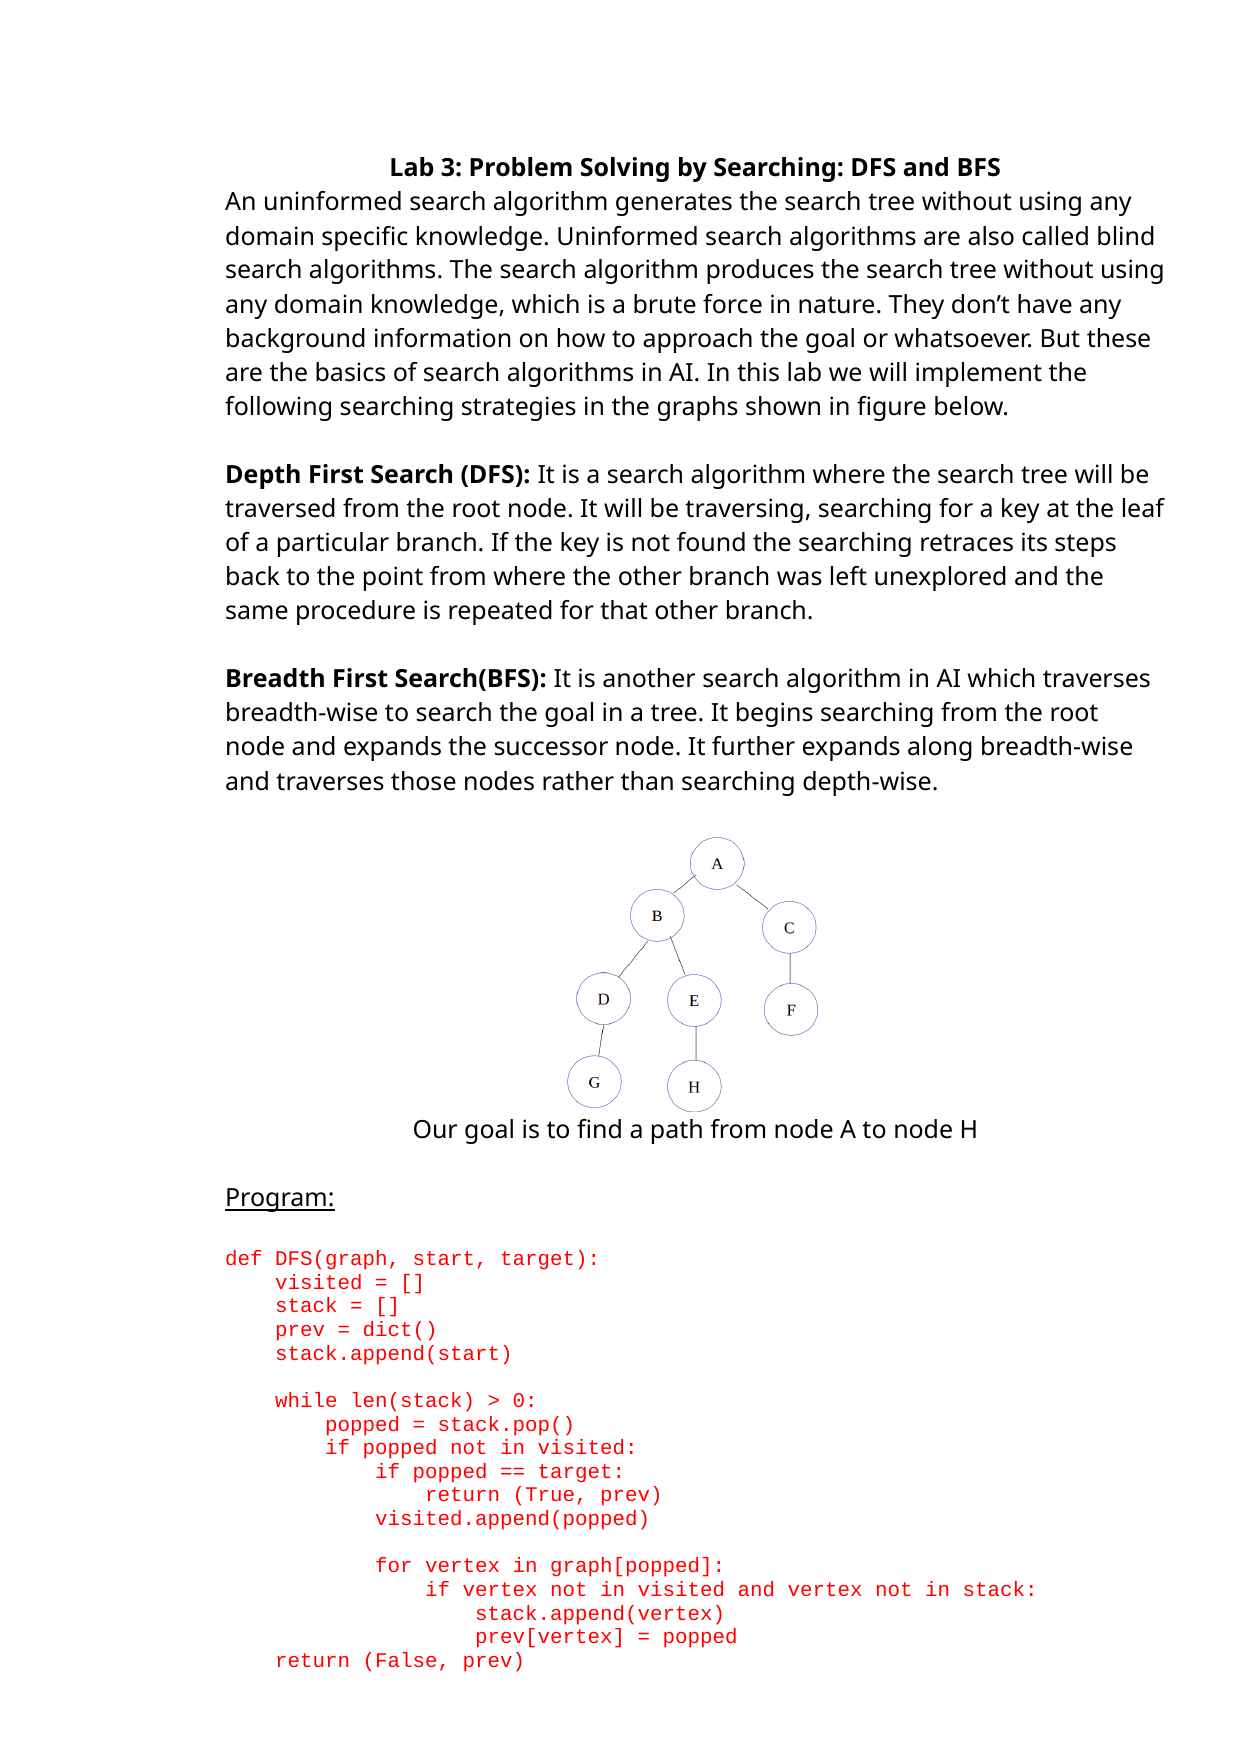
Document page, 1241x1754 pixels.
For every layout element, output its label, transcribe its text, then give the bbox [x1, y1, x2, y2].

picture [526, 831, 865, 1112]
text Our goal is to find a path from node A to node H [225, 831, 1166, 1146]
text Depth First Search (DFS): It is a search algorithm where the search tree will be traversed from the root node. It will be traversing, searching for a key at the leaf of a particular branch. If the key is not found the searching retraces its steps back to the point from where the other branch was left unexplored and the same procedure is repeated for that other branch. [225, 457, 1166, 627]
text stack.append(start) [225, 1343, 1166, 1366]
text stack = [] [225, 1295, 1166, 1319]
text return (True, prev) [225, 1484, 1166, 1508]
text An uninformed search algorithm generates the search tree without using any domain specific knowledge. Uninformed search algorithms are also called blind search algorithms. The search algorithm produces the search tree without using any domain knowledge, which is a brute force in nature. They don’t have any background information on how to approach the goal or whatsoever. But these are the basics of search algorithms in AI. In this lab we will implement the following searching strategies in the graphs shown in figure below. [225, 184, 1166, 422]
text stack.append(vertex) [225, 1603, 1166, 1626]
text if popped not in visited: [225, 1437, 1166, 1461]
text Lab 3: Problem Solving by Searching: DFS and BFS [225, 150, 1166, 184]
text Program: [225, 1180, 1166, 1214]
text def DFS(graph, start, target): [225, 1248, 1166, 1272]
text return (False, prev) [225, 1650, 1166, 1674]
text Breadth First Search(BFS): It is another search algorithm in AI which traverses breadth-wise to search the goal in a tree. It begins searching from the root node and expands the successor node. It further expands along breadth-wise and traverses those nodes rather than searching depth-wise. [225, 661, 1166, 797]
text popped = stack.pop() [225, 1413, 1166, 1437]
text visited.append(popped) [225, 1508, 1166, 1532]
text prev[vertex] = popped [225, 1626, 1166, 1650]
text for vertex in graph[popped]: [225, 1555, 1166, 1579]
text if popped == target: [225, 1461, 1166, 1484]
text visited = [] [225, 1272, 1166, 1295]
text while len(stack) > 0: [225, 1390, 1166, 1413]
text prev = dict() [225, 1319, 1166, 1343]
text if vertex not in visited and vertex not in stack: [225, 1579, 1166, 1603]
